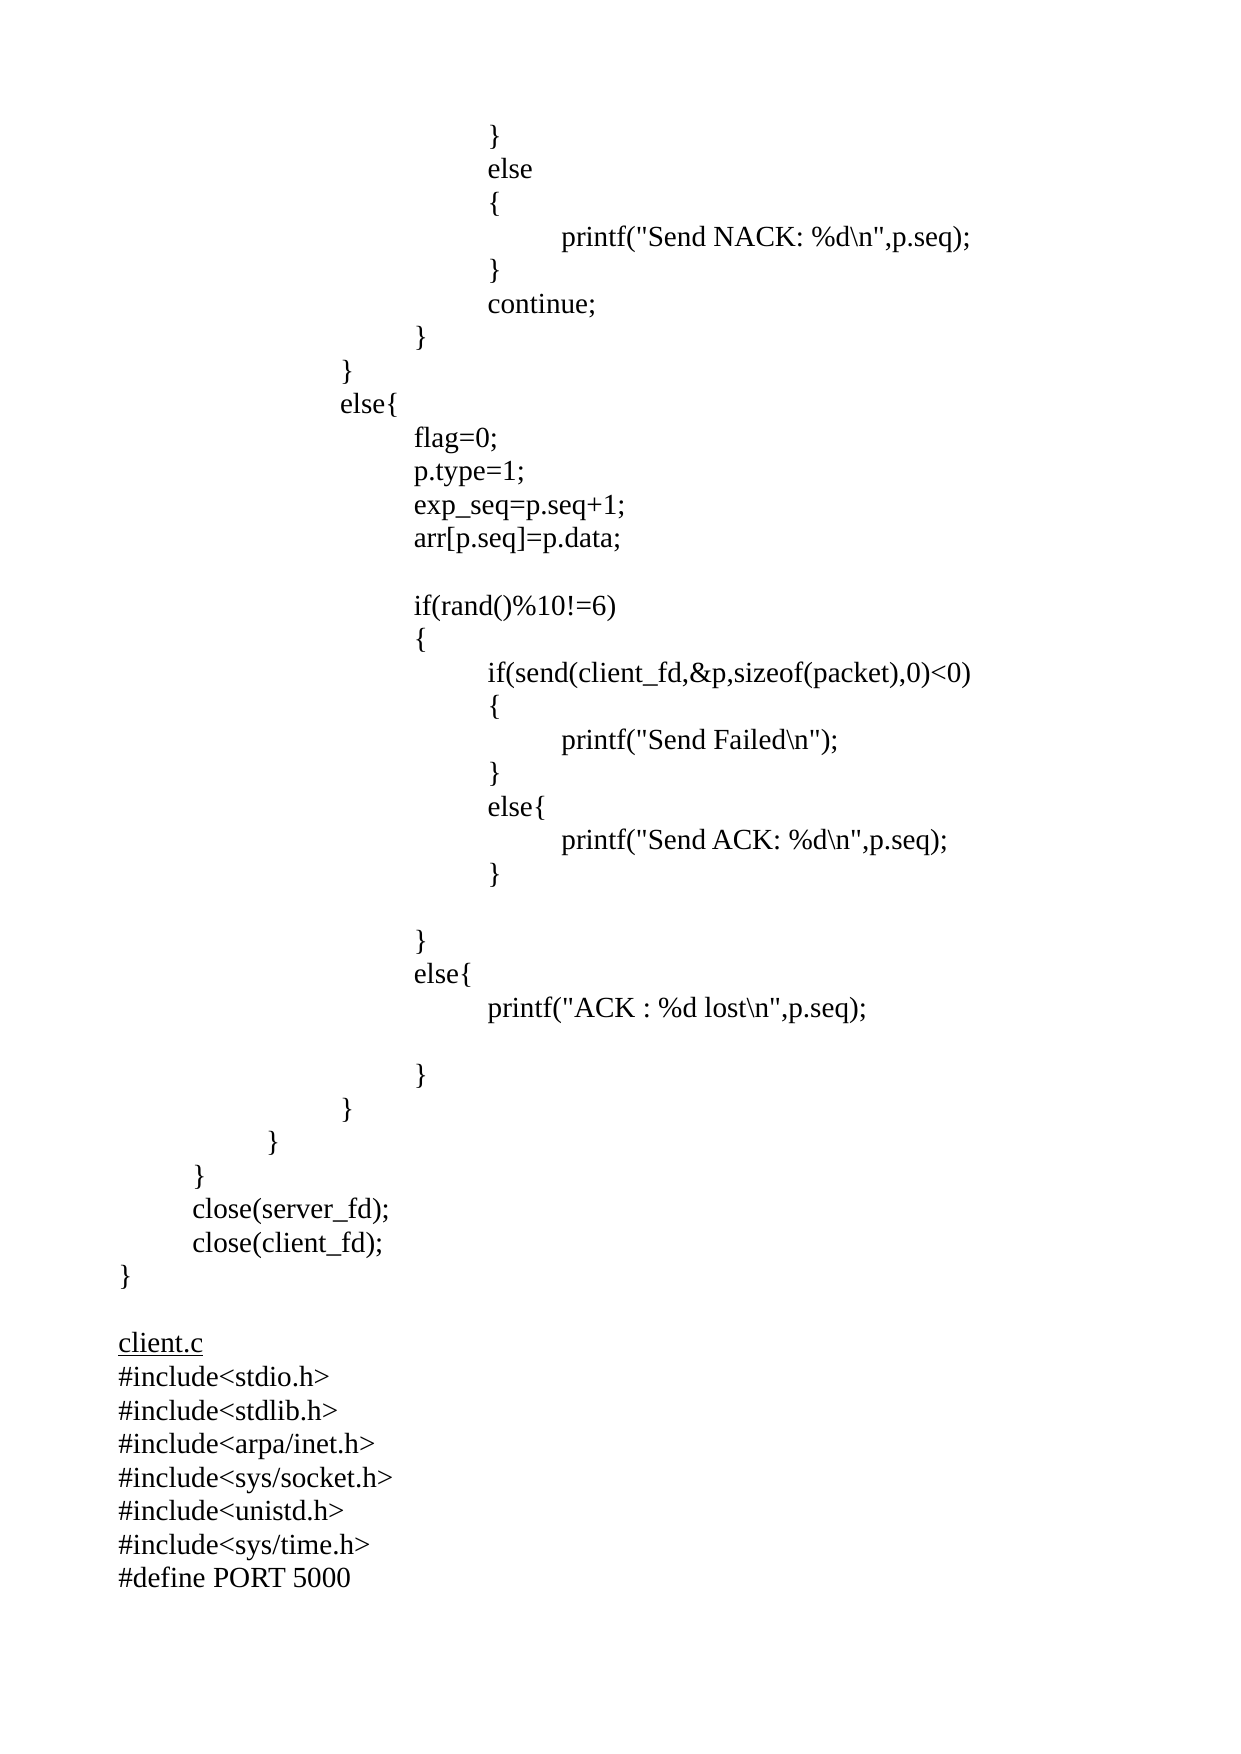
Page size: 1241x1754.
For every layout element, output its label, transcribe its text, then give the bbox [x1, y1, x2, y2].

text } [118, 1258, 1122, 1292]
text else{ [118, 789, 1122, 822]
text p.type=1; [118, 453, 1122, 487]
text exp_seq=p.seq+1; [118, 487, 1122, 521]
text arr[p.seq]=p.data; [118, 521, 1122, 554]
text else{ [118, 957, 1122, 990]
text #include<arpa/inet.h> [118, 1426, 1122, 1460]
text else{ [118, 386, 1122, 420]
text close(client_fd); [118, 1225, 1122, 1258]
text { [118, 688, 1122, 722]
text } [118, 755, 1122, 789]
text #include<unistd.h> [118, 1493, 1122, 1527]
text } [118, 1124, 1122, 1158]
text printf("Send NACK: %d\n",p.seq); [118, 219, 1122, 252]
text client.c [118, 1326, 1122, 1359]
text } [118, 856, 1122, 889]
text } [118, 118, 1122, 152]
text } [118, 1158, 1122, 1191]
text { [118, 185, 1122, 219]
text } [118, 923, 1122, 957]
text printf("Send Failed\n"); [118, 722, 1122, 755]
text } [118, 1091, 1122, 1124]
text printf("Send ACK: %d\n",p.seq); [118, 822, 1122, 856]
text continue; [118, 286, 1122, 319]
text { [118, 621, 1122, 655]
text #include<stdio.h> [118, 1359, 1122, 1393]
text } [118, 319, 1122, 353]
text printf("ACK : %d lost\n",p.seq); [118, 990, 1122, 1024]
text #define PORT 5000 [118, 1560, 1122, 1594]
text if(rand()%10!=6) [118, 588, 1122, 621]
text } [118, 1057, 1122, 1091]
text else [118, 152, 1122, 185]
text } [118, 353, 1122, 386]
text if(send(client_fd,&p,sizeof(packet),0)<0) [118, 655, 1122, 688]
text #include<sys/time.h> [118, 1527, 1122, 1560]
text #include<sys/socket.h> [118, 1460, 1122, 1493]
text #include<stdlib.h> [118, 1393, 1122, 1426]
text close(server_fd); [118, 1191, 1122, 1225]
text flag=0; [118, 420, 1122, 453]
text } [118, 252, 1122, 286]
